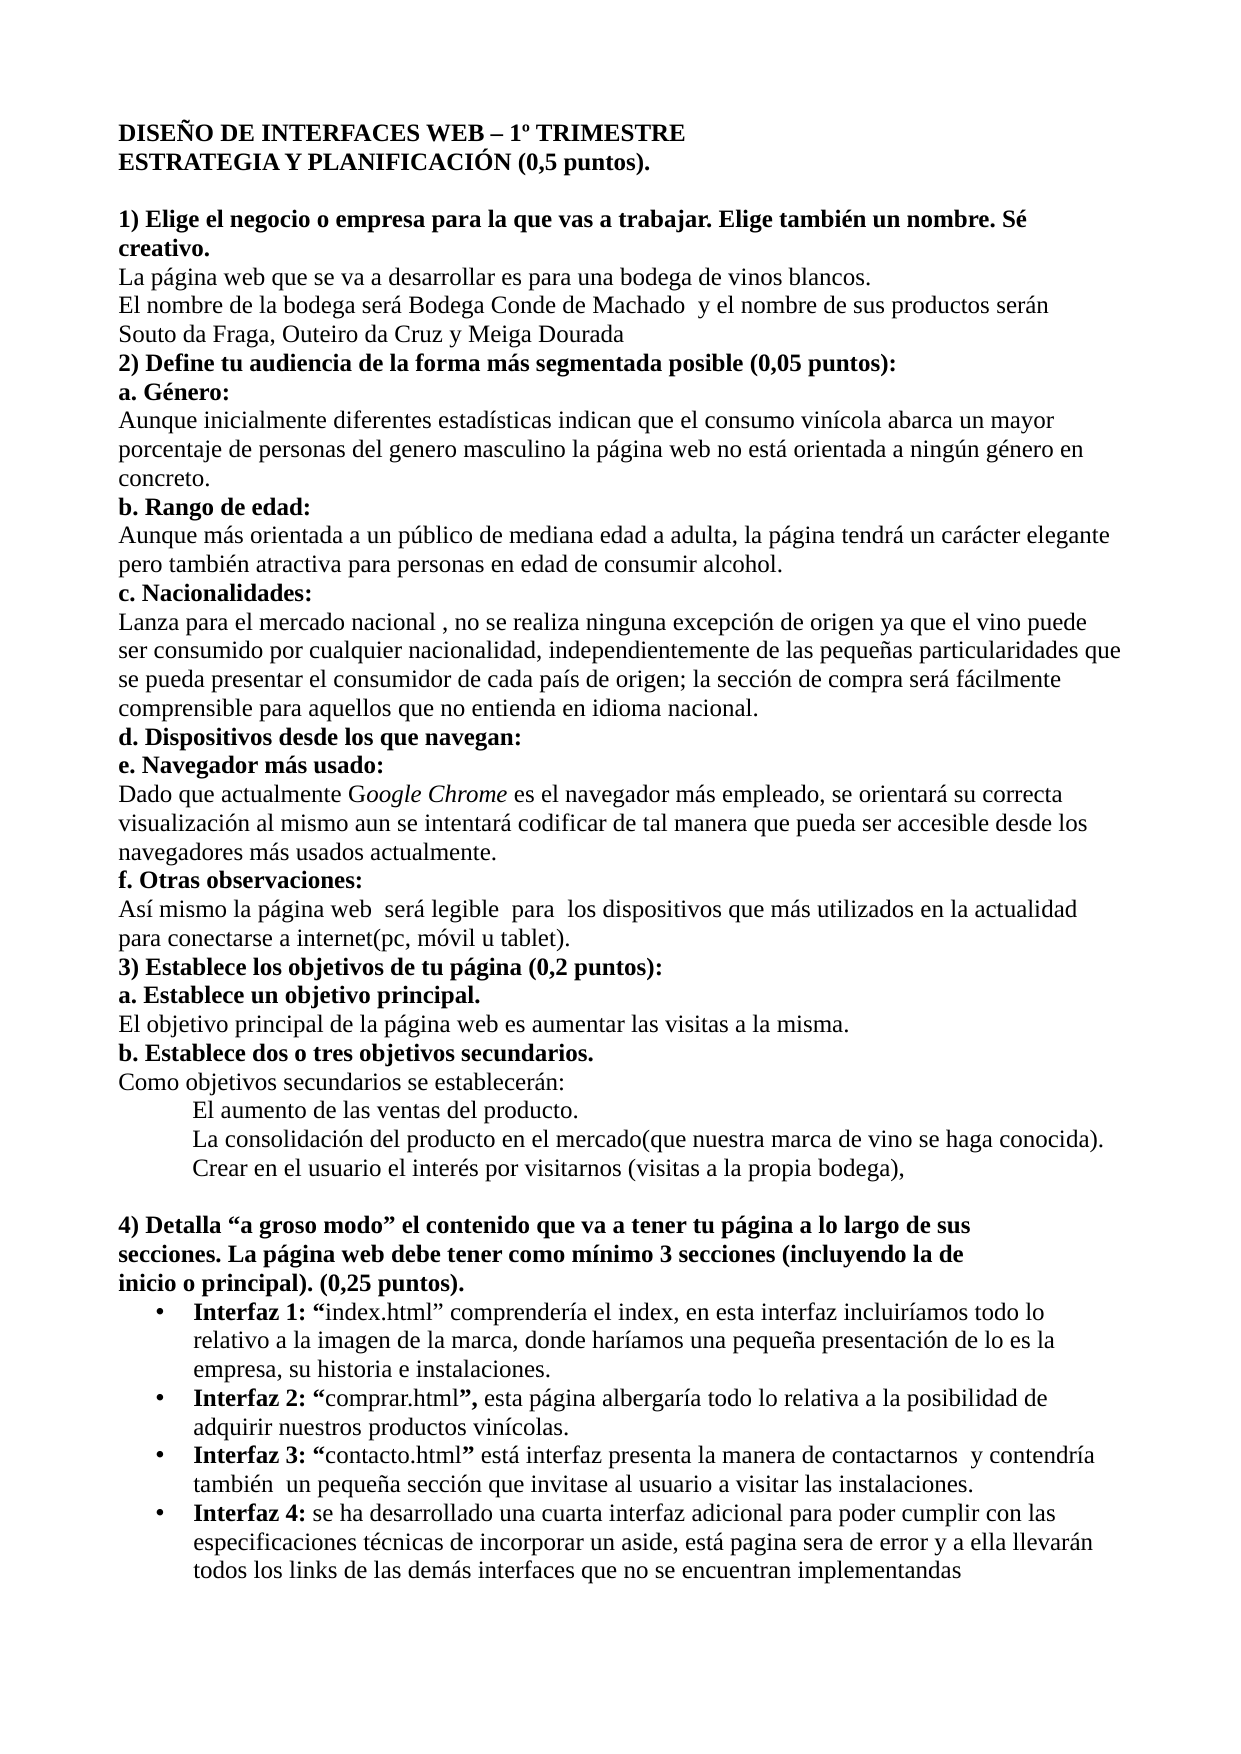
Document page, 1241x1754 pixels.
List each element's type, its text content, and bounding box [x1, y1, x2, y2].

text a. Género: [118, 377, 1122, 406]
list Interfaz 3: “contacto.html” está interfaz presenta la manera de contactarnos y contendría también un pequeña sección que invitase al usuario a visitar las instalaciones. [156, 1441, 1122, 1498]
text La consolidación del producto en el mercado(que nuestra marca de vino se haga conocida). [118, 1124, 1122, 1153]
text El nombre de la bodega será Bodega Conde de Machado y el nombre de sus productos serán [118, 291, 1122, 319]
list Interfaz 2: “comprar.html”, esta página albergaría todo lo relativa a la posibilidad de adquirir nuestros productos vinícolas. [156, 1383, 1122, 1441]
text DISEÑO DE INTERFACES WEB – 1º TRIMESTRE [118, 118, 1122, 147]
text f. Otras observaciones: [118, 866, 1122, 894]
text El objetivo principal de la página web es aumentar las visitas a la misma. [118, 1009, 1122, 1038]
text e. Navegador más usado: [118, 751, 1122, 779]
text pero también atractiva para personas en edad de consumir alcohol. [118, 549, 1122, 578]
text comprensible para aquellos que no entienda en idioma nacional. [118, 693, 1122, 722]
text 3) Establece los objetivos de tu página (0,2 puntos): [118, 952, 1122, 981]
text Lanza para el mercado nacional , no se realiza ninguna excepción de origen ya que el vino puede ser consumido por cualquier nacionalidad, independientemente de las pequeñas particularidades que se pueda presentar el consumidor de cada país de origen; la sección de compra será fácilmente [118, 607, 1122, 693]
text Souto da Fraga, Outeiro da Cruz y Meiga Dourada [118, 319, 1122, 348]
text Así mismo la página web será legible para los dispositivos que más utilizados en la actualidad para conectarse a internet(pc, móvil u tablet). [118, 894, 1122, 952]
list Interfaz 4: se ha desarrollado una cuarta interfaz adicional para poder cumplir con las especificaciones técnicas de incorporar un aside, está pagina sera de error y a ella llevarán todos los links de las demás interfaces que no se encuentran implementandas [156, 1498, 1122, 1584]
text a. Establece un objetivo principal. [118, 981, 1122, 1009]
text Dado que actualmente Google Chrome es el navegador más empleado, se orientará su correcta visualización al mismo aun se intentará codificar de tal manera que pueda ser accesible desde los navegadores más usados actualmente. [118, 779, 1122, 866]
text ESTRATEGIA Y PLANIFICACIÓN (0,5 puntos). [118, 147, 1122, 176]
text La página web que se va a desarrollar es para una bodega de vinos blancos. [118, 262, 1122, 291]
text c. Nacionalidades: [118, 578, 1122, 607]
text b. Establece dos o tres objetivos secundarios. [118, 1038, 1122, 1067]
list Interfaz 1: “index.html” comprendería el index, en esta interfaz incluiríamos todo lo relativo a la imagen de la marca, donde haríamos una pequeña presentación de lo es la empresa, su historia e instalaciones. [156, 1297, 1122, 1383]
text 1) Elige el negocio o empresa para la que vas a trabajar. Elige también un nombre. Sé [118, 204, 1122, 233]
text Crear en el usuario el interés por visitarnos (visitas a la propia bodega), [118, 1153, 1122, 1182]
text b. Rango de edad: [118, 492, 1122, 521]
text Como objetivos secundarios se establecerán: [118, 1067, 1122, 1096]
text 2) Define tu audiencia de la forma más segmentada posible (0,05 puntos): [118, 348, 1122, 377]
text Aunque inicialmente diferentes estadísticas indican que el consumo vinícola abarca un mayor porcentaje de personas del genero masculino la página web no está orientada a ningún género en concreto. [118, 406, 1122, 492]
text inicio o principal). (0,25 puntos). [118, 1268, 1122, 1297]
text d. Dispositivos desde los que navegan: [118, 722, 1122, 751]
text creativo. [118, 233, 1122, 262]
text 4) Detalla “a groso modo” el contenido que va a tener tu página a lo largo de sus [118, 1211, 1122, 1239]
text secciones. La página web debe tener como mínimo 3 secciones (incluyendo la de [118, 1239, 1122, 1268]
text El aumento de las ventas del producto. [118, 1096, 1122, 1124]
text Aunque más orientada a un público de mediana edad a adulta, la página tendrá un carácter elegante [118, 521, 1122, 549]
